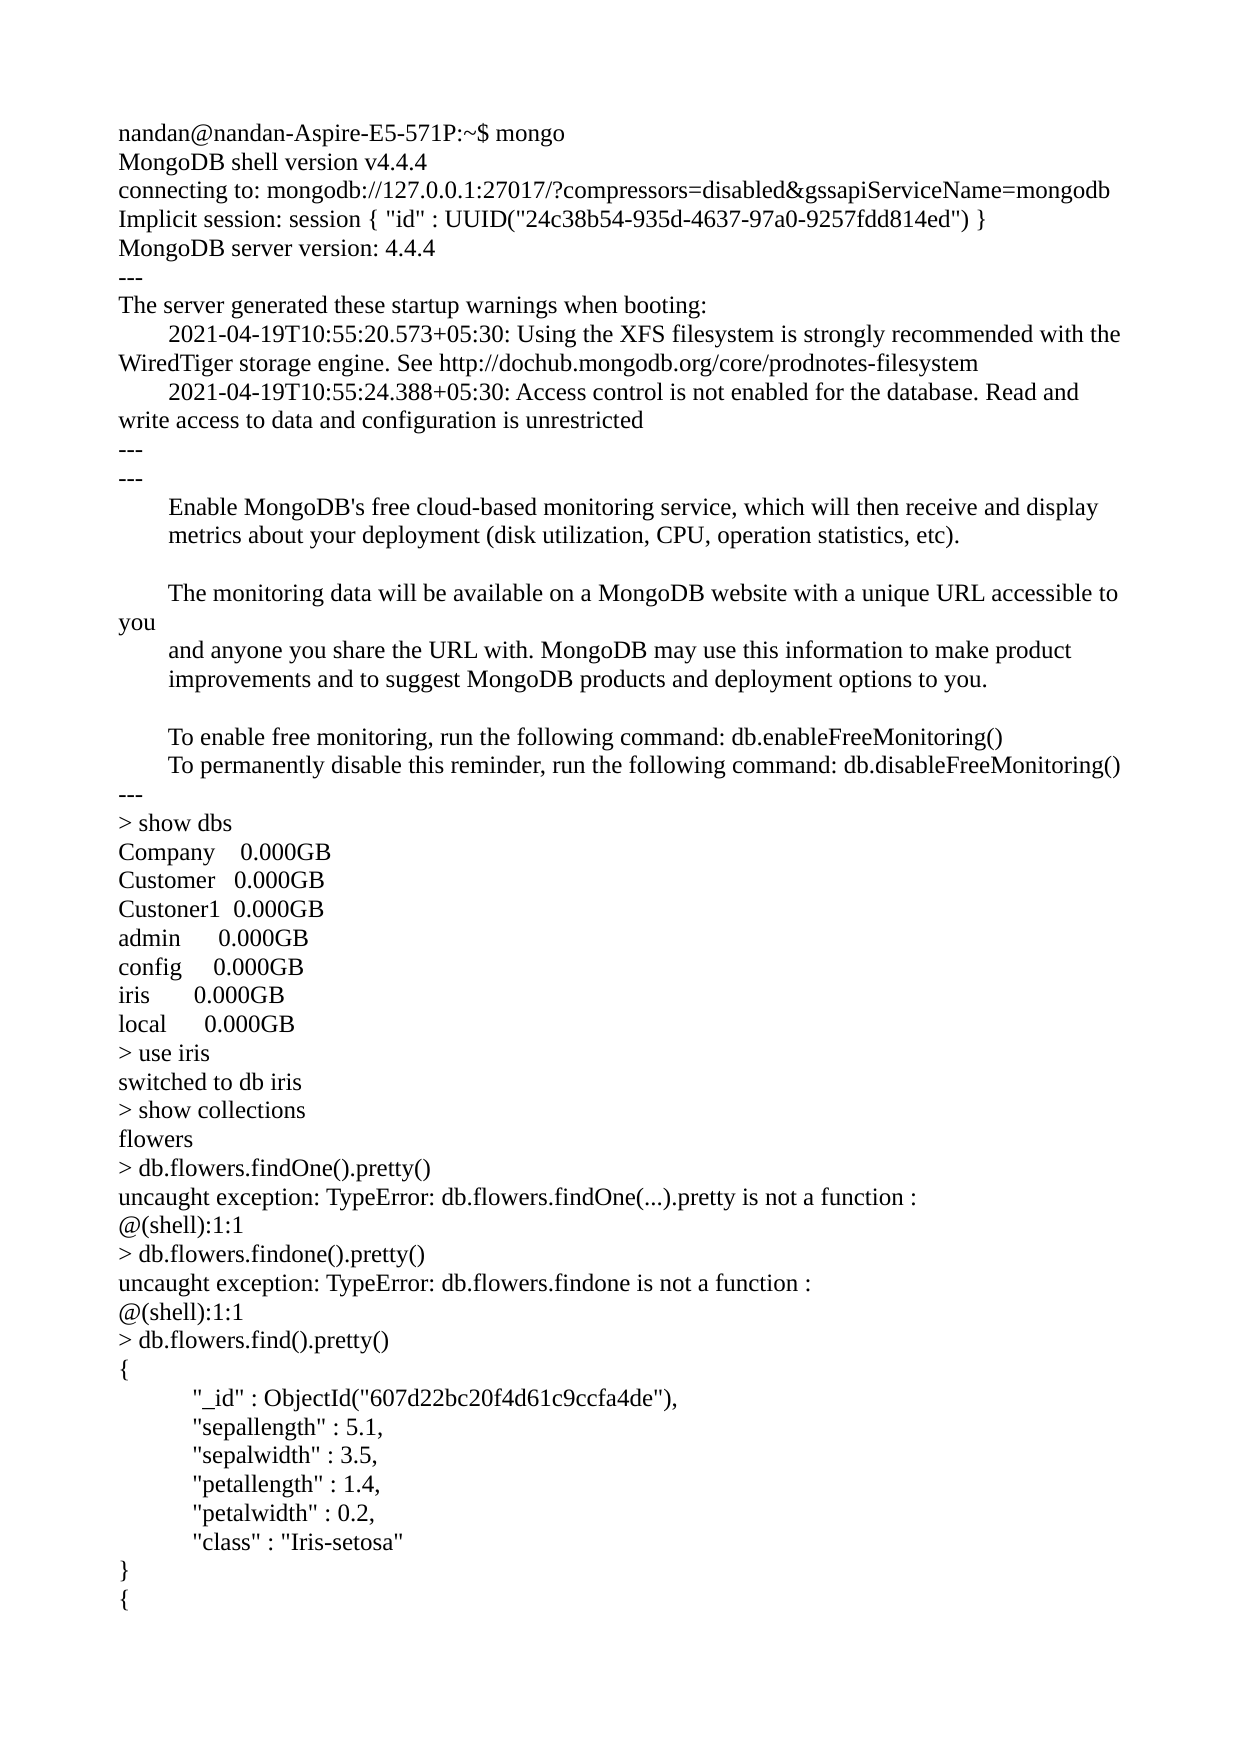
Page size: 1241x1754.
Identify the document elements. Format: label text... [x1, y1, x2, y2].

text nandan@nandan-Aspire-E5-571P:~$ mongo [118, 118, 1122, 147]
text 2021-04-19T10:55:20.573+05:30: Using the XFS filesystem is strongly recommended with the WiredTiger storage engine. See http://dochub.mongodb.org/core/prodnotes-filesystem [118, 319, 1122, 377]
text The server generated these startup warnings when booting: [118, 291, 1122, 319]
text "sepalwidth" : 3.5, [118, 1441, 1122, 1469]
text Company 0.000GB [118, 837, 1122, 866]
text admin 0.000GB [118, 923, 1122, 952]
text > db.flowers.find().pretty() [118, 1326, 1122, 1354]
text To enable free monitoring, run the following command: db.enableFreeMonitoring() [118, 722, 1122, 751]
text The monitoring data will be available on a MongoDB website with a unique URL accessible to you [118, 578, 1122, 636]
text Customer 0.000GB [118, 866, 1122, 894]
text Custoner1 0.000GB [118, 894, 1122, 923]
text "sepallength" : 5.1, [118, 1412, 1122, 1441]
text "petallength" : 1.4, [118, 1469, 1122, 1498]
text Enable MongoDB's free cloud-based monitoring service, which will then receive and display [118, 492, 1122, 521]
text --- [118, 463, 1122, 492]
text > db.flowers.findone().pretty() [118, 1239, 1122, 1268]
text switched to db iris [118, 1067, 1122, 1096]
text --- [118, 262, 1122, 291]
text To permanently disable this reminder, run the following command: db.disableFreeMonitoring() [118, 751, 1122, 779]
text { [118, 1584, 1122, 1613]
text @(shell):1:1 [118, 1297, 1122, 1326]
text iris 0.000GB [118, 981, 1122, 1009]
text uncaught exception: TypeError: db.flowers.findone is not a function : [118, 1268, 1122, 1297]
text uncaught exception: TypeError: db.flowers.findOne(...).pretty is not a function : [118, 1182, 1122, 1211]
text > db.flowers.findOne().pretty() [118, 1153, 1122, 1182]
text local 0.000GB [118, 1009, 1122, 1038]
text "petalwidth" : 0.2, [118, 1498, 1122, 1527]
text --- [118, 779, 1122, 808]
text > use iris [118, 1038, 1122, 1067]
text } [118, 1556, 1122, 1584]
text flowers [118, 1124, 1122, 1153]
text { [118, 1354, 1122, 1383]
text "_id" : ObjectId("607d22bc20f4d61c9ccfa4de"), [118, 1383, 1122, 1412]
text and anyone you share the URL with. MongoDB may use this information to make product [118, 636, 1122, 664]
text --- [118, 434, 1122, 463]
text > show dbs [118, 808, 1122, 837]
text "class" : "Iris-setosa" [118, 1527, 1122, 1556]
text connecting to: mongodb://127.0.0.1:27017/?compressors=disabled&gssapiServiceName=mongodb [118, 176, 1122, 204]
text config 0.000GB [118, 952, 1122, 981]
text MongoDB server version: 4.4.4 [118, 233, 1122, 262]
text > show collections [118, 1096, 1122, 1124]
text 2021-04-19T10:55:24.388+05:30: Access control is not enabled for the database. Read and write access to data and configuration is unrestricted [118, 377, 1122, 434]
text Implicit session: session { "id" : UUID("24c38b54-935d-4637-97a0-9257fdd814ed") } [118, 204, 1122, 233]
text improvements and to suggest MongoDB products and deployment options to you. [118, 664, 1122, 693]
text metrics about your deployment (disk utilization, CPU, operation statistics, etc). [118, 521, 1122, 549]
text MongoDB shell version v4.4.4 [118, 147, 1122, 176]
text @(shell):1:1 [118, 1211, 1122, 1239]
